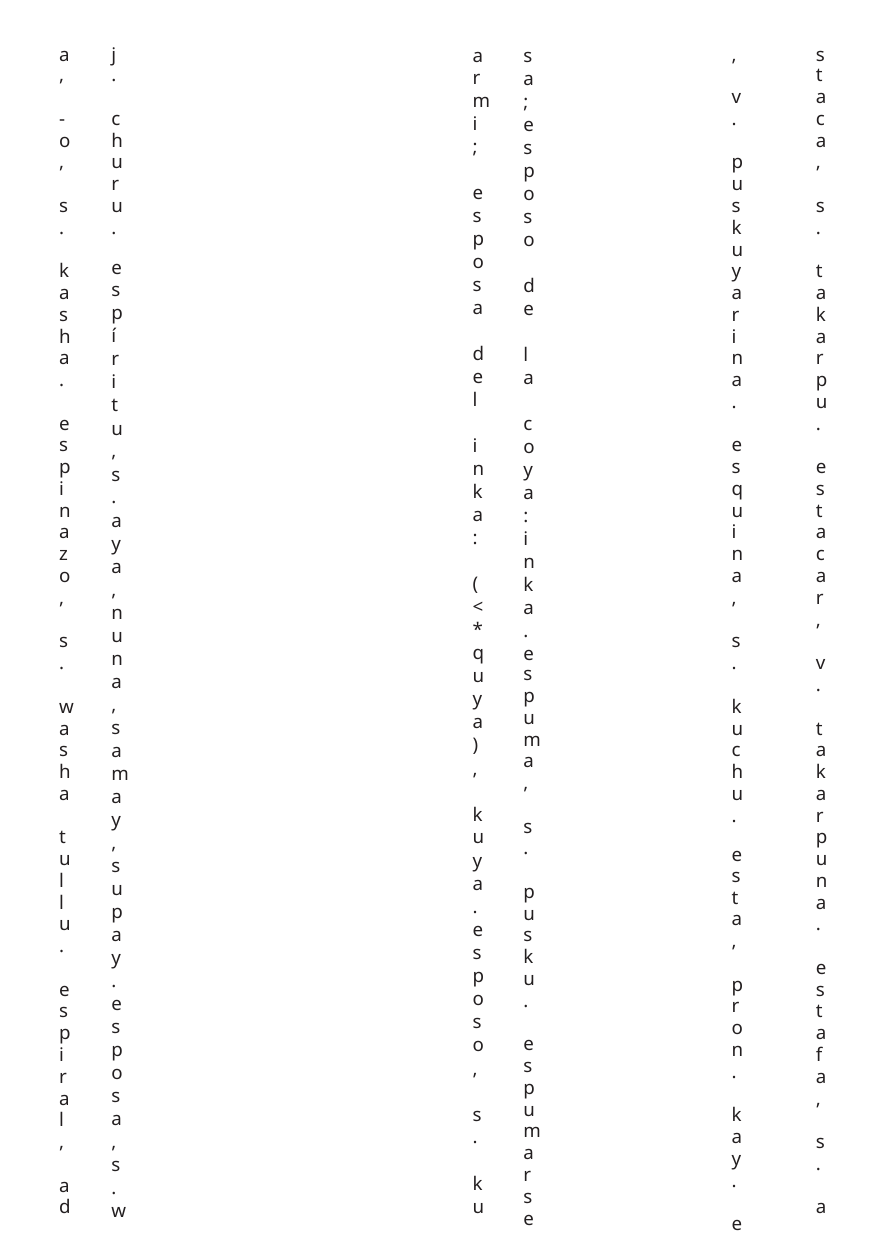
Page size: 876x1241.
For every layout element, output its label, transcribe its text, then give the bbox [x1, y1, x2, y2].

text esposo, s. kusa; esposo de la coya: inka. [523, 44, 529, 473]
text esposo, s. kusa; esposo de la coya: inka. [523, 477, 529, 642]
text espíritu, s. aya, nuna, samay, supay. esposa, s. warmi; esposa del inka: (<*quya), kuya. [472, 44, 476, 699]
text esposo, s. kusa; esposo de la coya: inka. [472, 918, 476, 1218]
text espíritu, s. aya, nuna, samay, supay. esposa, s. warmi; esposa del inka: (<*quya), kuya. [111, 256, 118, 547]
text espíritu, s. aya, nuna, samay, supay. esposa, s. warmi; esposa del inka: (<*quya), kuya. [111, 548, 118, 823]
